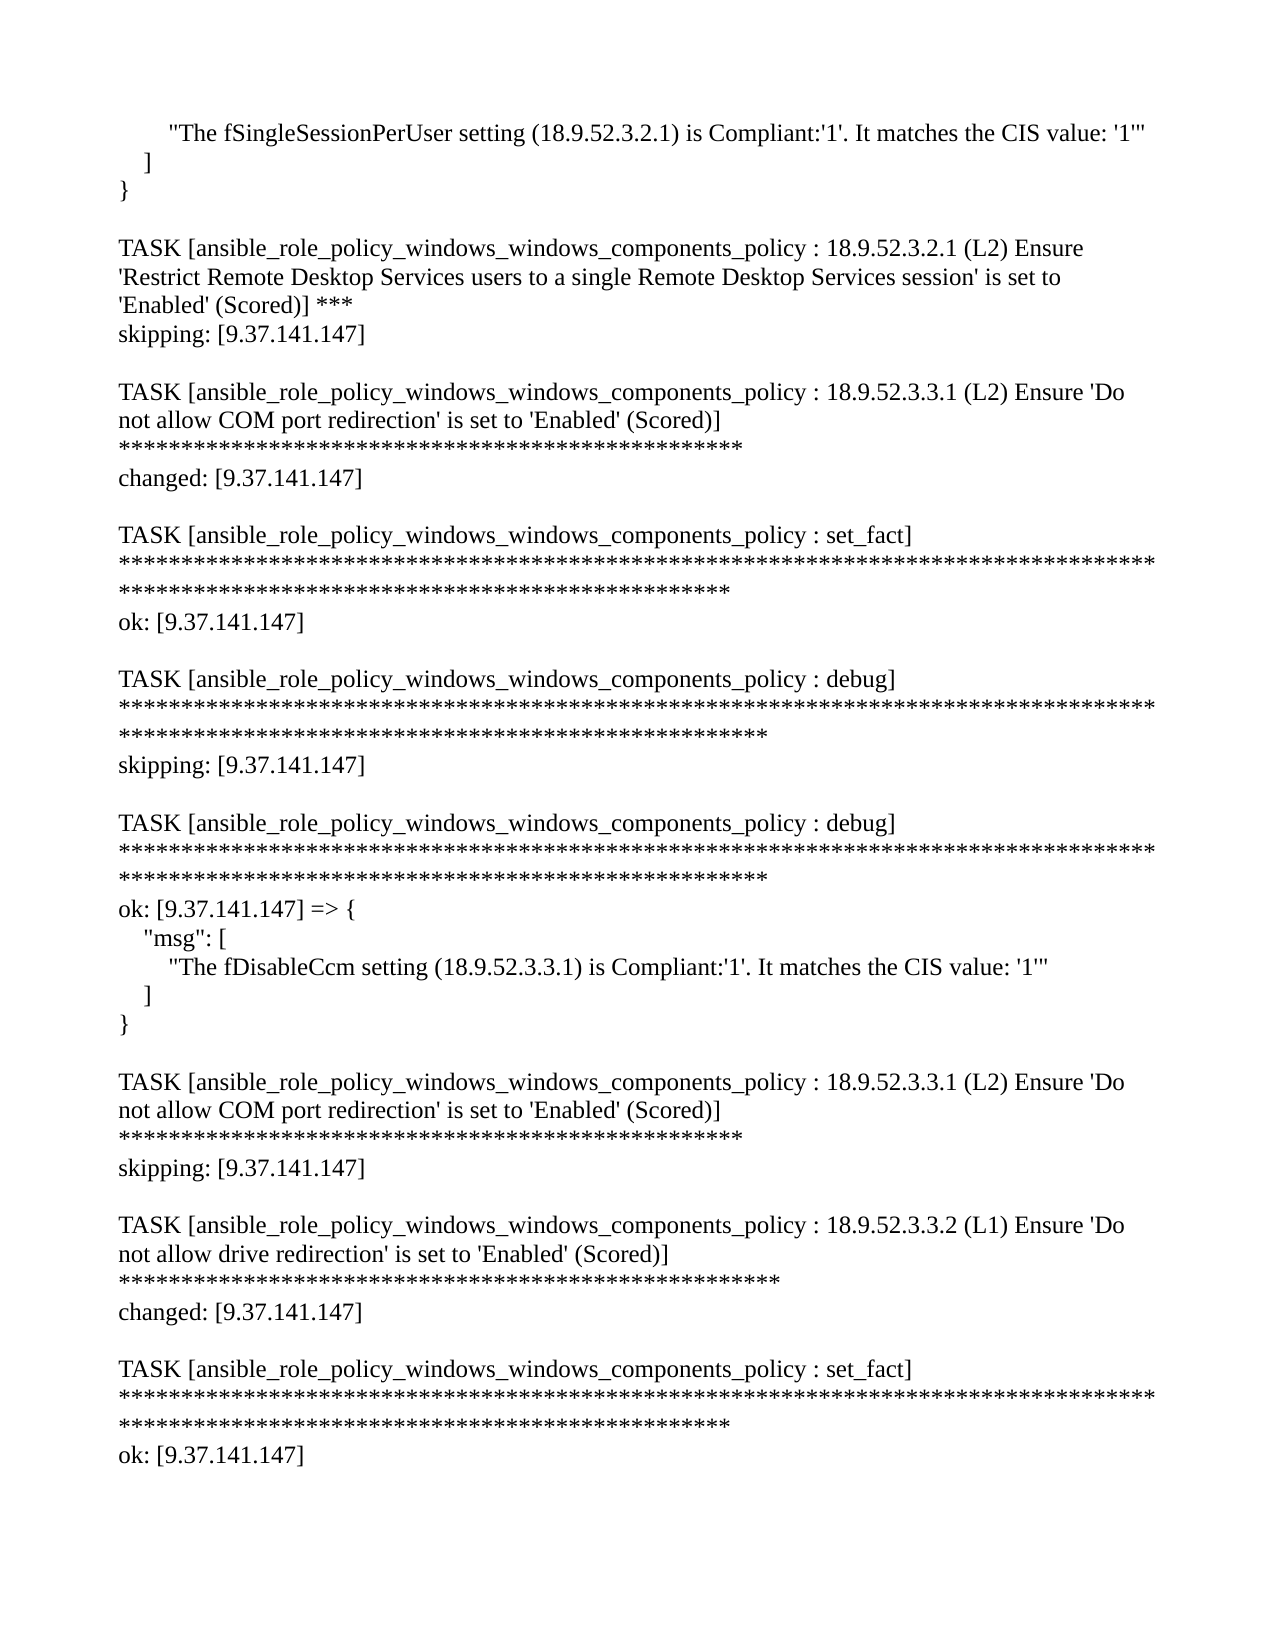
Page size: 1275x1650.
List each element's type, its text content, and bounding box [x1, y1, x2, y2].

text "The fSingleSessionPerUser setting (18.9.52.3.2.1) is Compliant:'1'. It matches the CIS value: '1'" [118, 118, 1157, 147]
text skipping: [9.37.141.147] [118, 1153, 1157, 1182]
text TASK [ansible_role_policy_windows_windows_components_policy : debug] *************************************************************************************************************************************** [118, 808, 1157, 894]
text ] [118, 981, 1157, 1009]
text } [118, 176, 1157, 204]
text TASK [ansible_role_policy_windows_windows_components_policy : debug] *************************************************************************************************************************************** [118, 664, 1157, 751]
text ok: [9.37.141.147] [118, 1441, 1157, 1469]
text skipping: [9.37.141.147] [118, 319, 1157, 348]
text changed: [9.37.141.147] [118, 463, 1157, 492]
text } [118, 1009, 1157, 1038]
text ] [118, 147, 1157, 176]
text changed: [9.37.141.147] [118, 1297, 1157, 1326]
text TASK [ansible_role_policy_windows_windows_components_policy : 18.9.52.3.2.1 (L2) Ensure 'Restrict Remote Desktop Services users to a single Remote Desktop Services session' is set to 'Enabled' (Scored)] *** [118, 233, 1157, 319]
text TASK [ansible_role_policy_windows_windows_components_policy : 18.9.52.3.3.1 (L2) Ensure 'Do not allow COM port redirection' is set to 'Enabled' (Scored)] ************************************************** [118, 377, 1157, 463]
text ok: [9.37.141.147] [118, 607, 1157, 636]
text skipping: [9.37.141.147] [118, 751, 1157, 779]
text "The fDisableCcm setting (18.9.52.3.3.1) is Compliant:'1'. It matches the CIS value: '1'" [118, 952, 1157, 981]
text TASK [ansible_role_policy_windows_windows_components_policy : set_fact] ************************************************************************************************************************************ [118, 521, 1157, 607]
text "msg": [ [118, 923, 1157, 952]
text TASK [ansible_role_policy_windows_windows_components_policy : 18.9.52.3.3.2 (L1) Ensure 'Do not allow drive redirection' is set to 'Enabled' (Scored)] ***************************************************** [118, 1211, 1157, 1297]
text ok: [9.37.141.147] => { [118, 894, 1157, 923]
text TASK [ansible_role_policy_windows_windows_components_policy : 18.9.52.3.3.1 (L2) Ensure 'Do not allow COM port redirection' is set to 'Enabled' (Scored)] ************************************************** [118, 1067, 1157, 1153]
text TASK [ansible_role_policy_windows_windows_components_policy : set_fact] ************************************************************************************************************************************ [118, 1354, 1157, 1441]
